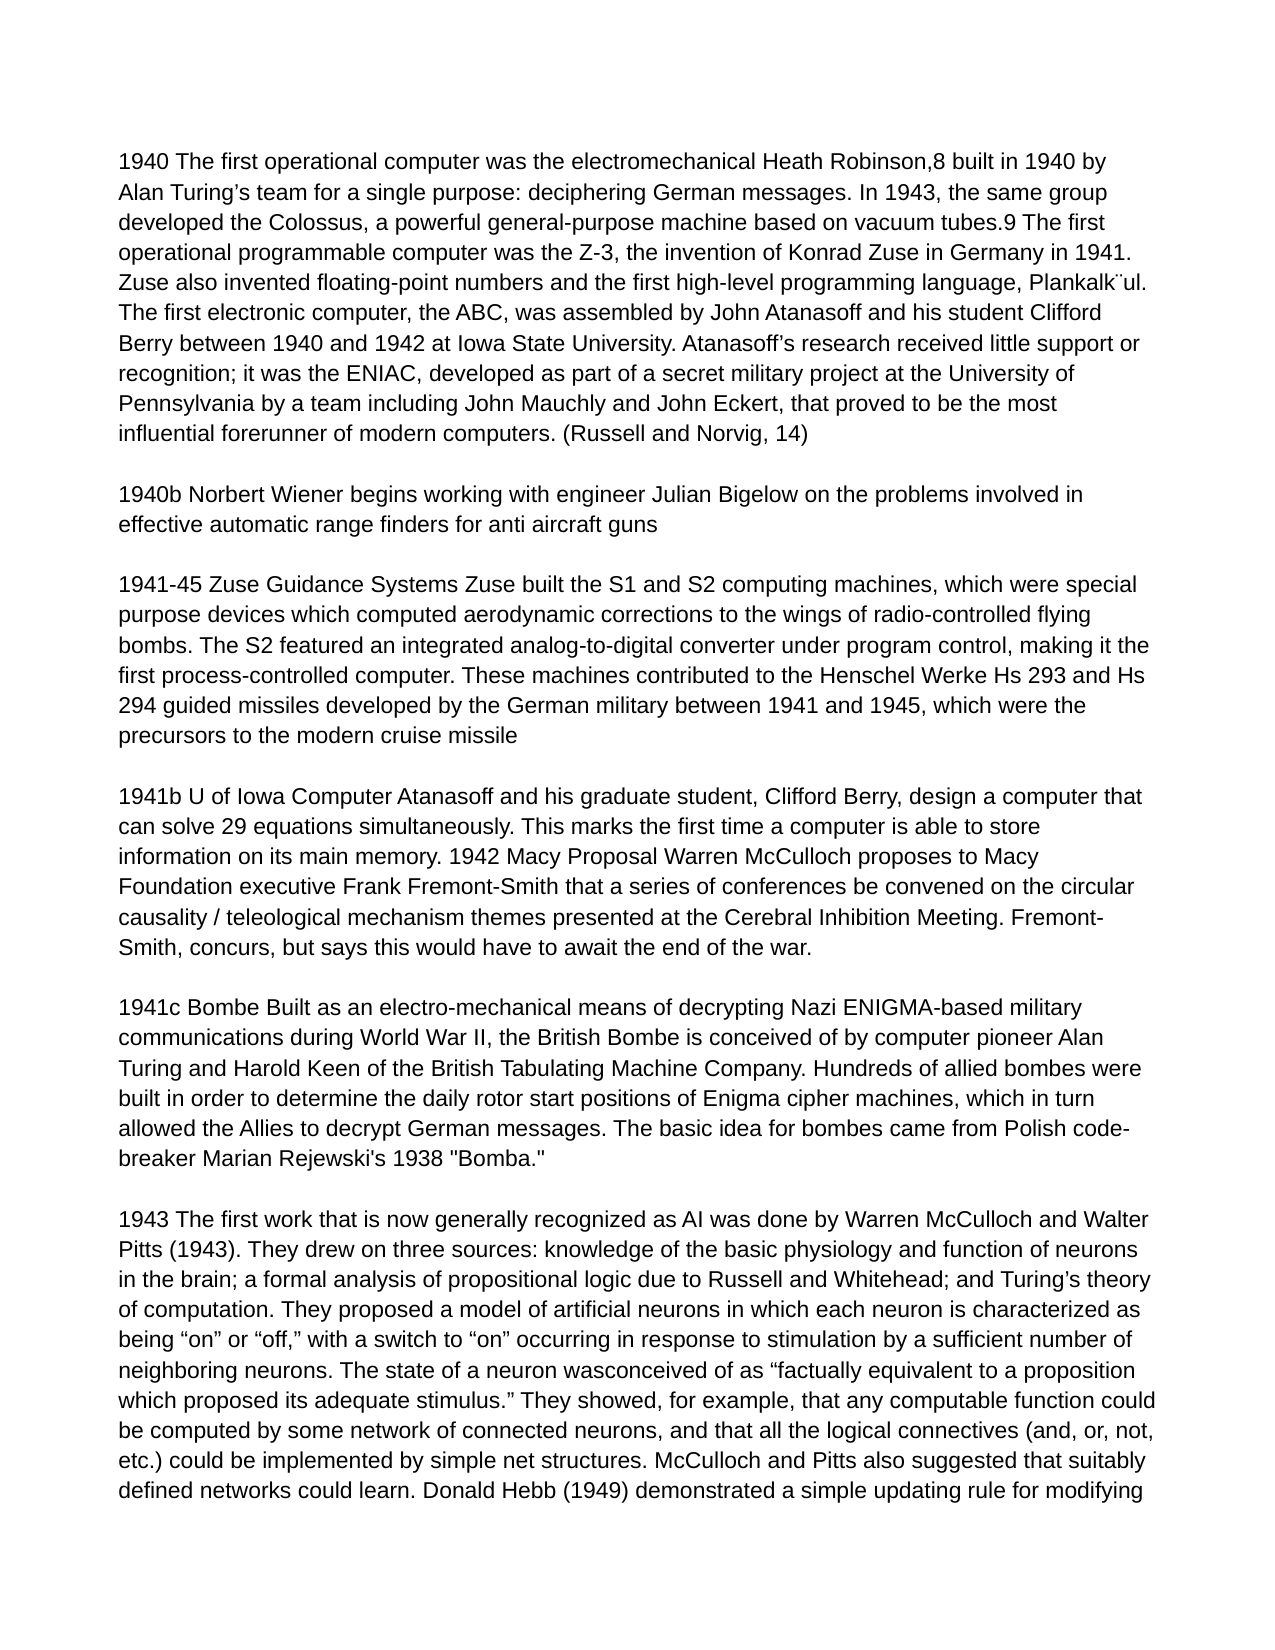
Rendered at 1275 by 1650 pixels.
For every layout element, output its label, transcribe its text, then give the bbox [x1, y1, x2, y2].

text 1940 The first operational computer was the electromechanical Heath Robinson,8 built in 1940 by Alan Turing’s team for a single purpose: deciphering German messages. In 1943, the same group developed the Colossus, a powerful general-purpose machine based on vacuum tubes.9 The first operational programmable computer was the Z-3, the invention of Konrad Zuse in Germany in 1941. Zuse also invented floating-point numbers and the first high-level programming language, Plankalk¨ul. The first electronic computer, the ABC, was assembled by John Atanasoff and his student Clifford Berry between 1940 and 1942 at Iowa State University. Atanasoff’s research received little support or recognition; it was the ENIAC, developed as part of a secret military project at the University of Pennsylvania by a team including John Mauchly and John Eckert, that proved to be the most influential forerunner of modern computers. (Russell and Norvig, 14) 1940b Norbert Wiener begins working with engineer Julian Bigelow on the problems involved in effective automatic range finders for anti aircraft guns 1941-45 Zuse Guidance Systems Zuse built the S1 and S2 computing machines, which were special purpose devices which computed aerodynamic corrections to the wings of radio-controlled flying bombs. The S2 featured an integrated analog-to-digital converter under program control, making it the first process-controlled computer. These machines contributed to the Henschel Werke Hs 293 and Hs 294 guided missiles developed by the German military between 1941 and 1945, which were the precursors to the modern cruise missile 1941b U of Iowa Computer Atanasoff and his graduate student, Clifford Berry, design a computer that can solve 29 equations simultaneously. This marks the first time a computer is able to store information on its main memory. 1942 Macy Proposal Warren McCulloch proposes to Macy Foundation executive Frank Fremont-Smith that a series of conferences be convened on the circular causality / teleological mechanism themes presented at the Cerebral Inhibition Meeting. Fremont-Smith, concurs, but says this would have to await the end of the war. 1941c Bombe Built as an electro-mechanical means of decrypting Nazi ENIGMA-based military communications during World War II, the British Bombe is conceived of by computer pioneer Alan Turing and Harold Keen of the British Tabulating Machine Company. Hundreds of allied bombes were built in order to determine the daily rotor start positions of Enigma cipher machines, which in turn allowed the Allies to decrypt German messages. The basic idea for bombes came from Polish code-breaker Marian Rejewski's 1938 "Bomba." 1943 The first work that is now generally recognized as AI was done by Warren McCulloch and Walter Pitts (1943). They drew on three sources: knowledge of the basic physiology and function of neurons in the brain; a formal analysis of propositional logic due to Russell and Whitehead; and Turing’s theory of computation. They proposed a model of artificial neurons in which each neuron is characterized as being “on” or “off,” with a switch to “on” occurring in response to stimulation by a sufficient number of neighboring neurons. The state of a neuron wasconceived of as “factually equivalent to a proposition which proposed its adequate stimulus.” They showed, for example, that any computable function could be computed by some network of connected neurons, and that all the logical connectives (and, or, not, etc.) could be implemented by simple net structures. McCulloch and Pitts also suggested that suitably defined networks could learn. Donald Hebb (1949) demonstrated a simple updating rule for modifying [118, 118, 1157, 1504]
